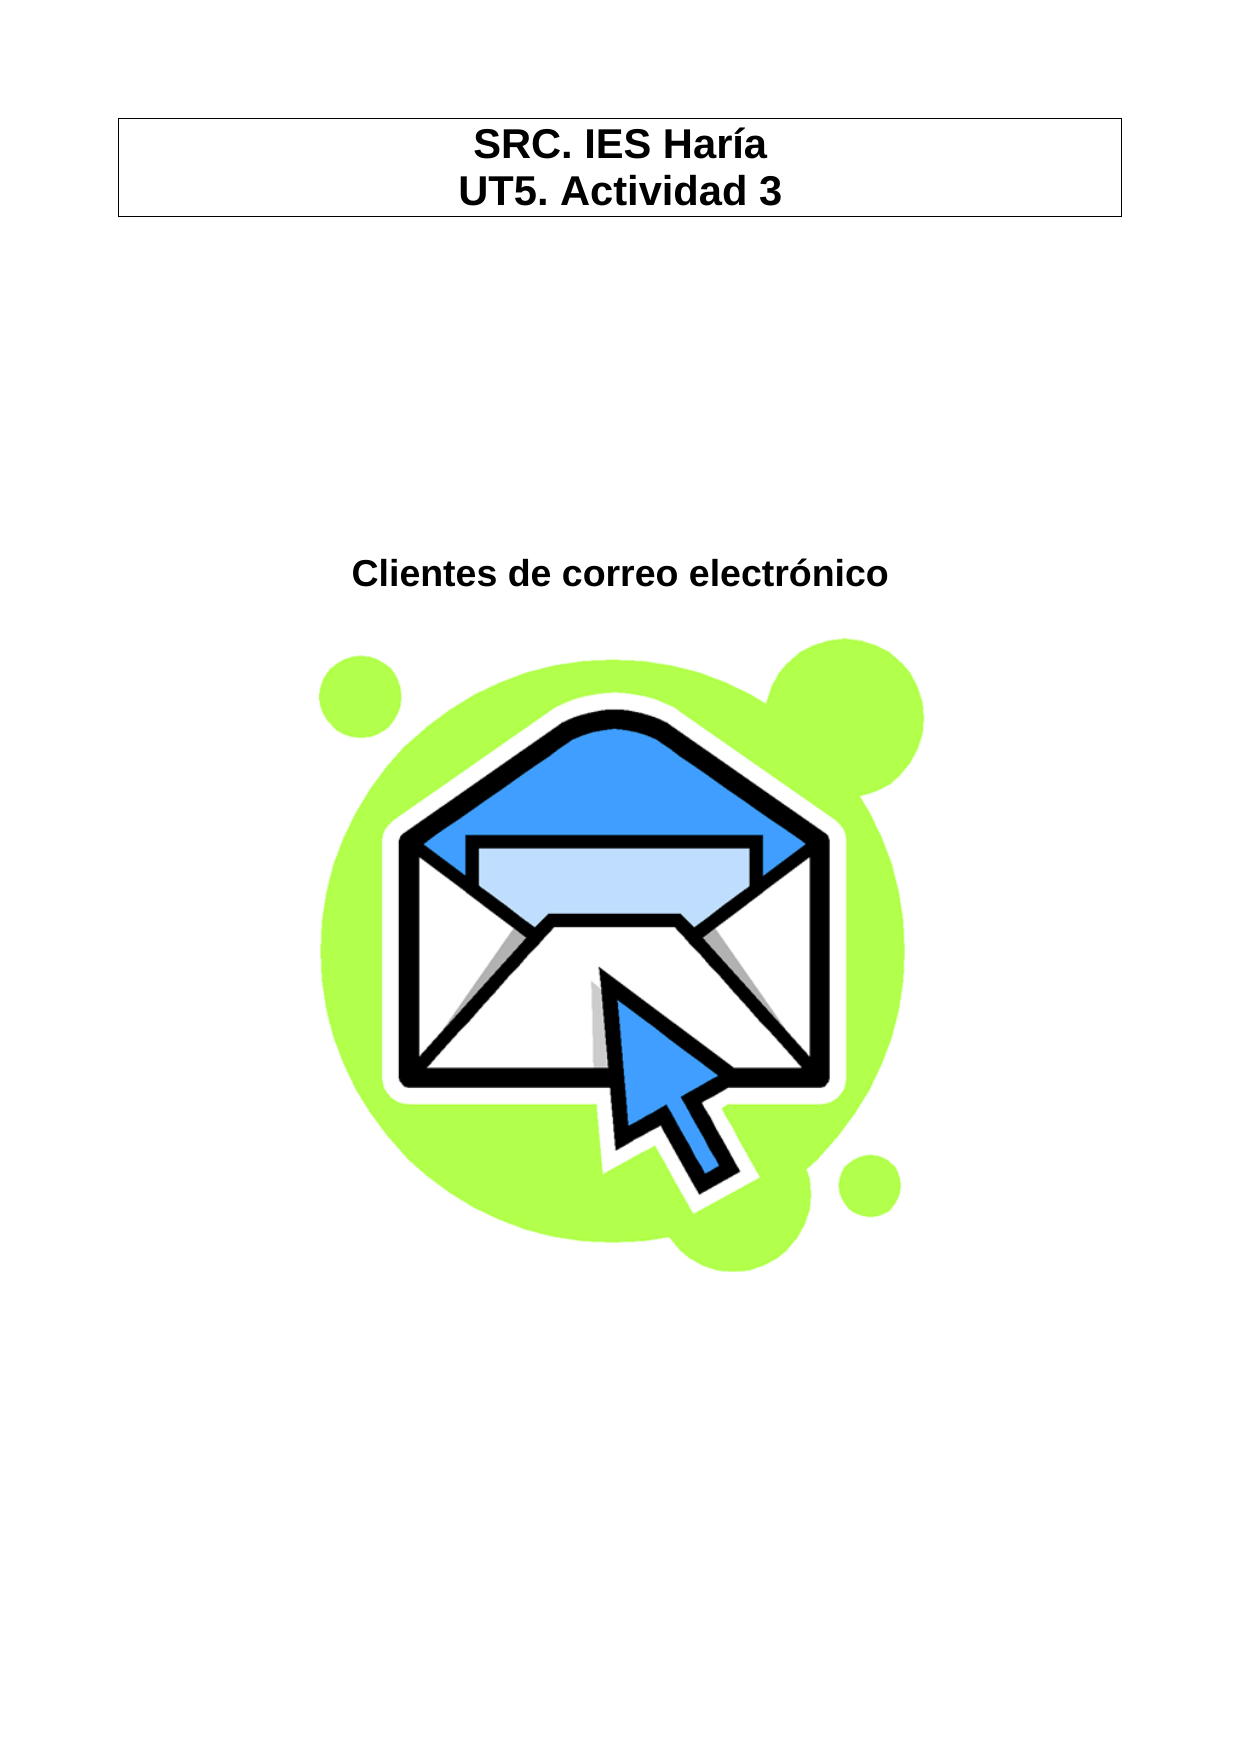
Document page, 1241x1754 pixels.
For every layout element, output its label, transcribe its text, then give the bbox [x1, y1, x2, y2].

picture [307, 636, 933, 1279]
text UT5. Actividad 3 [119, 165, 1121, 216]
text SRC. IES Haría [119, 119, 1121, 165]
subtitle Clientes de correo electrónico [118, 552, 1122, 594]
